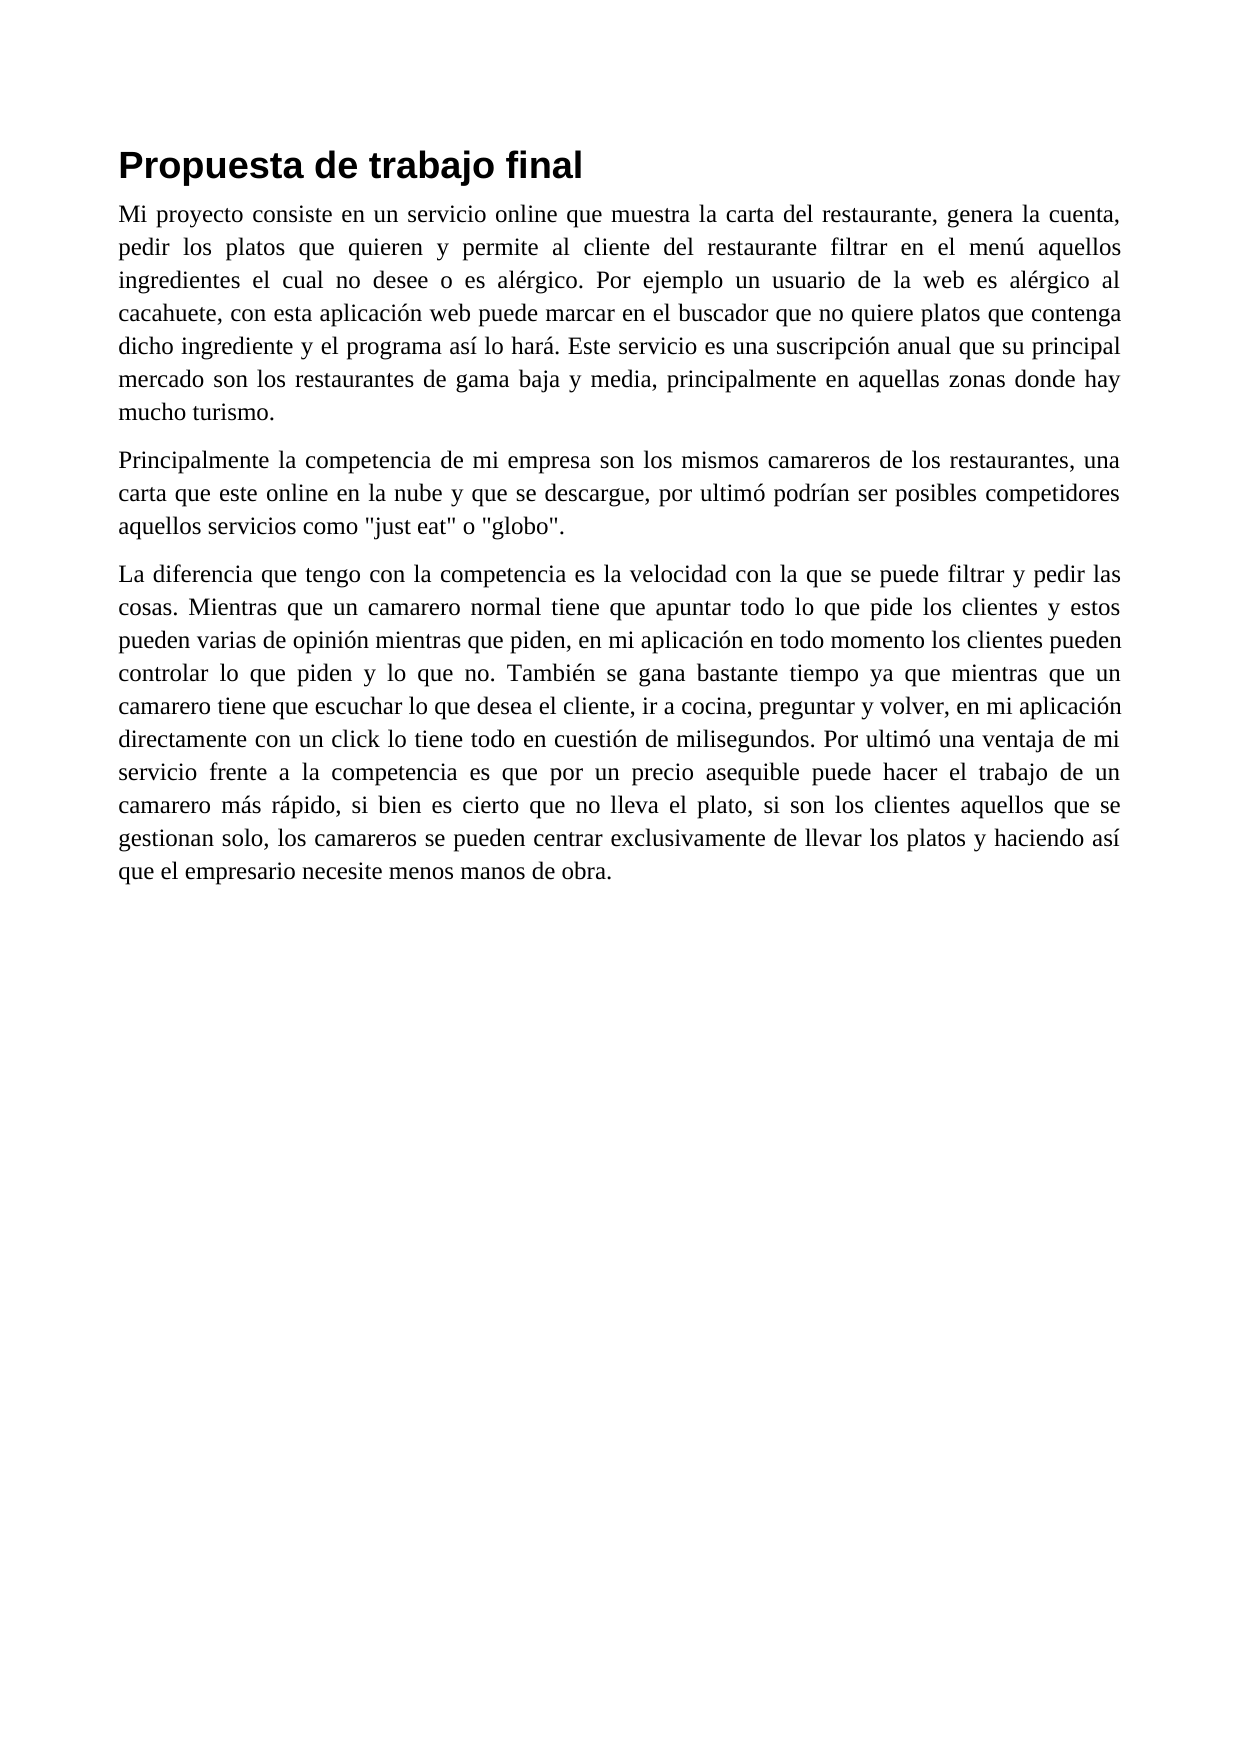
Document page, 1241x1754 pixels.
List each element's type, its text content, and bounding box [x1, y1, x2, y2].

text Principalmente la competencia de mi empresa son los mismos camareros de los restaurantes, una carta que este online en la nube y que se descargue, por ultimó podrían ser posibles competidores aquellos servicios como "just eat" o "globo". [118, 445, 1122, 540]
text Mi proyecto consiste en un servicio online que muestra la carta del restaurante, genera la cuenta, pedir los platos que quieren y permite al cliente del restaurante filtrar en el menú aquellos ingredientes el cual no desee o es alérgico. Por ejemplo un usuario de la web es alérgico al cacahuete, con esta aplicación web puede marcar en el buscador que no quiere platos que contenga dicho ingrediente y el programa así lo hará. Este servicio es una suscripción anual que su principal mercado son los restaurantes de gama baja y media, principalmente en aquellas zonas donde hay mucho turismo. [118, 199, 1122, 426]
subtitle Propuesta de trabajo final [118, 143, 1122, 187]
text La diferencia que tengo con la competencia es la velocidad con la que se puede filtrar y pedir las cosas. Mientras que un camarero normal tiene que apuntar todo lo que pide los clientes y estos pueden varias de opinión mientras que piden, en mi aplicación en todo momento los clientes pueden controlar lo que piden y lo que no. También se gana bastante tiempo ya que mientras que un camarero tiene que escuchar lo que desea el cliente, ir a cocina, preguntar y volver, en mi aplicación directamente con un click lo tiene todo en cuestión de milisegundos. Por ultimó una ventaja de mi servicio frente a la competencia es que por un precio asequible puede hacer el trabajo de un camarero más rápido, si bien es cierto que no lleva el plato, si son los clientes aquellos que se gestionan solo, los camareros se pueden centrar exclusivamente de llevar los platos y haciendo así que el empresario necesite menos manos de obra. [118, 559, 1122, 884]
